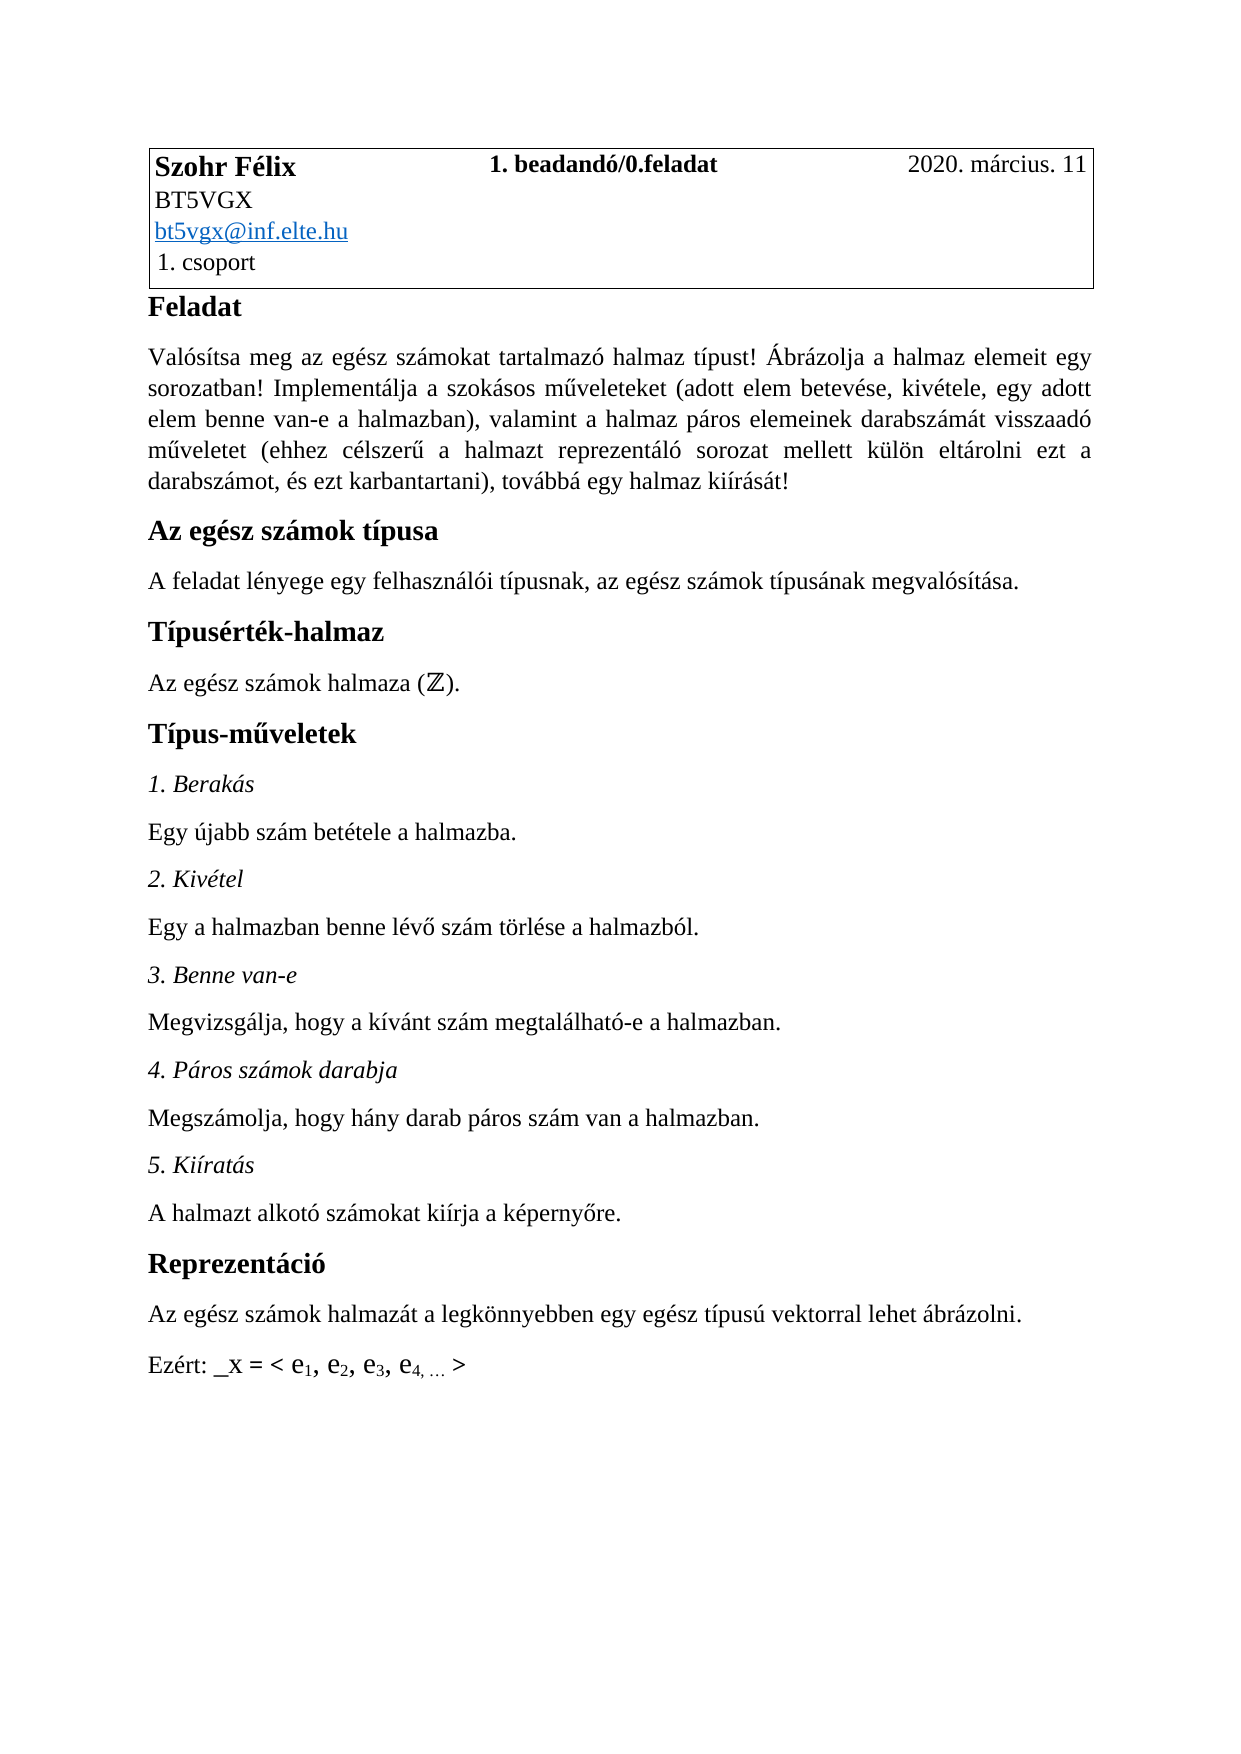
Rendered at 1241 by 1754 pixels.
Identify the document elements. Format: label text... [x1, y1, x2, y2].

text Reprezentáció [148, 1246, 1093, 1279]
table_header Szohr Félix BT5VGX bt5vgx@inf.elte.hu 1. csoport [150, 149, 420, 288]
text 2. Kivétel [148, 864, 1093, 893]
text Valósítsa meg az egész számokat tartalmazó halmaz típust! Ábrázolja a halmaz elemeit egy sorozatban! Implementálja a szokásos műveleteket (adott elem betevése, kivétele, egy adott elem benne van-e a halmazban), valamint a halmaz páros elemeinek darabszámát visszaadó műveletet (ehhez célszerű a halmazt reprezentáló sorozat mellett külön eltárolni ezt a darabszámot, és ezt karbantartani), továbbá egy halmaz kiírását! [148, 342, 1093, 494]
text Az egész számok halmaza (ℤ). [148, 667, 1093, 697]
text 4. Páros számok darabja [148, 1055, 1093, 1084]
text A halmazt alkotó számokat kiírja a képernyőre. [148, 1198, 1093, 1227]
text Ezért: _x = < e1, e2, e3, e4, … > [148, 1346, 1093, 1380]
text Típus-műveletek [148, 716, 1093, 749]
text 1. Berakás [148, 769, 1093, 798]
text 3. Benne van-e [148, 960, 1093, 988]
text Egy a halmazban benne lévő szám törlése a halmazból. [148, 912, 1093, 941]
text Az egész számok halmazát a legkönnyebben egy egész típusú vektorral lehet ábrázolni. [148, 1299, 1093, 1327]
text A feladat lényege egy felhasználói típusnak, az egész számok típusának megvalósítása. [148, 566, 1093, 595]
table_header 2020. március. 11 [787, 149, 1093, 288]
text Megvizsgálja, hogy a kívánt szám megtalálható-e a halmazban. [148, 1007, 1093, 1036]
text Megszámolja, hogy hány darab páros szám van a halmazban. [148, 1103, 1093, 1132]
text 5. Kiíratás [148, 1151, 1093, 1179]
text Az egész számok típusa [148, 513, 1093, 547]
text Egy újabb szám betétele a halmazba. [148, 817, 1093, 845]
text Típusérték-halmaz [148, 614, 1093, 647]
text Feladat [148, 289, 1093, 322]
table_header 1. beadandó/0.feladat [420, 149, 787, 288]
